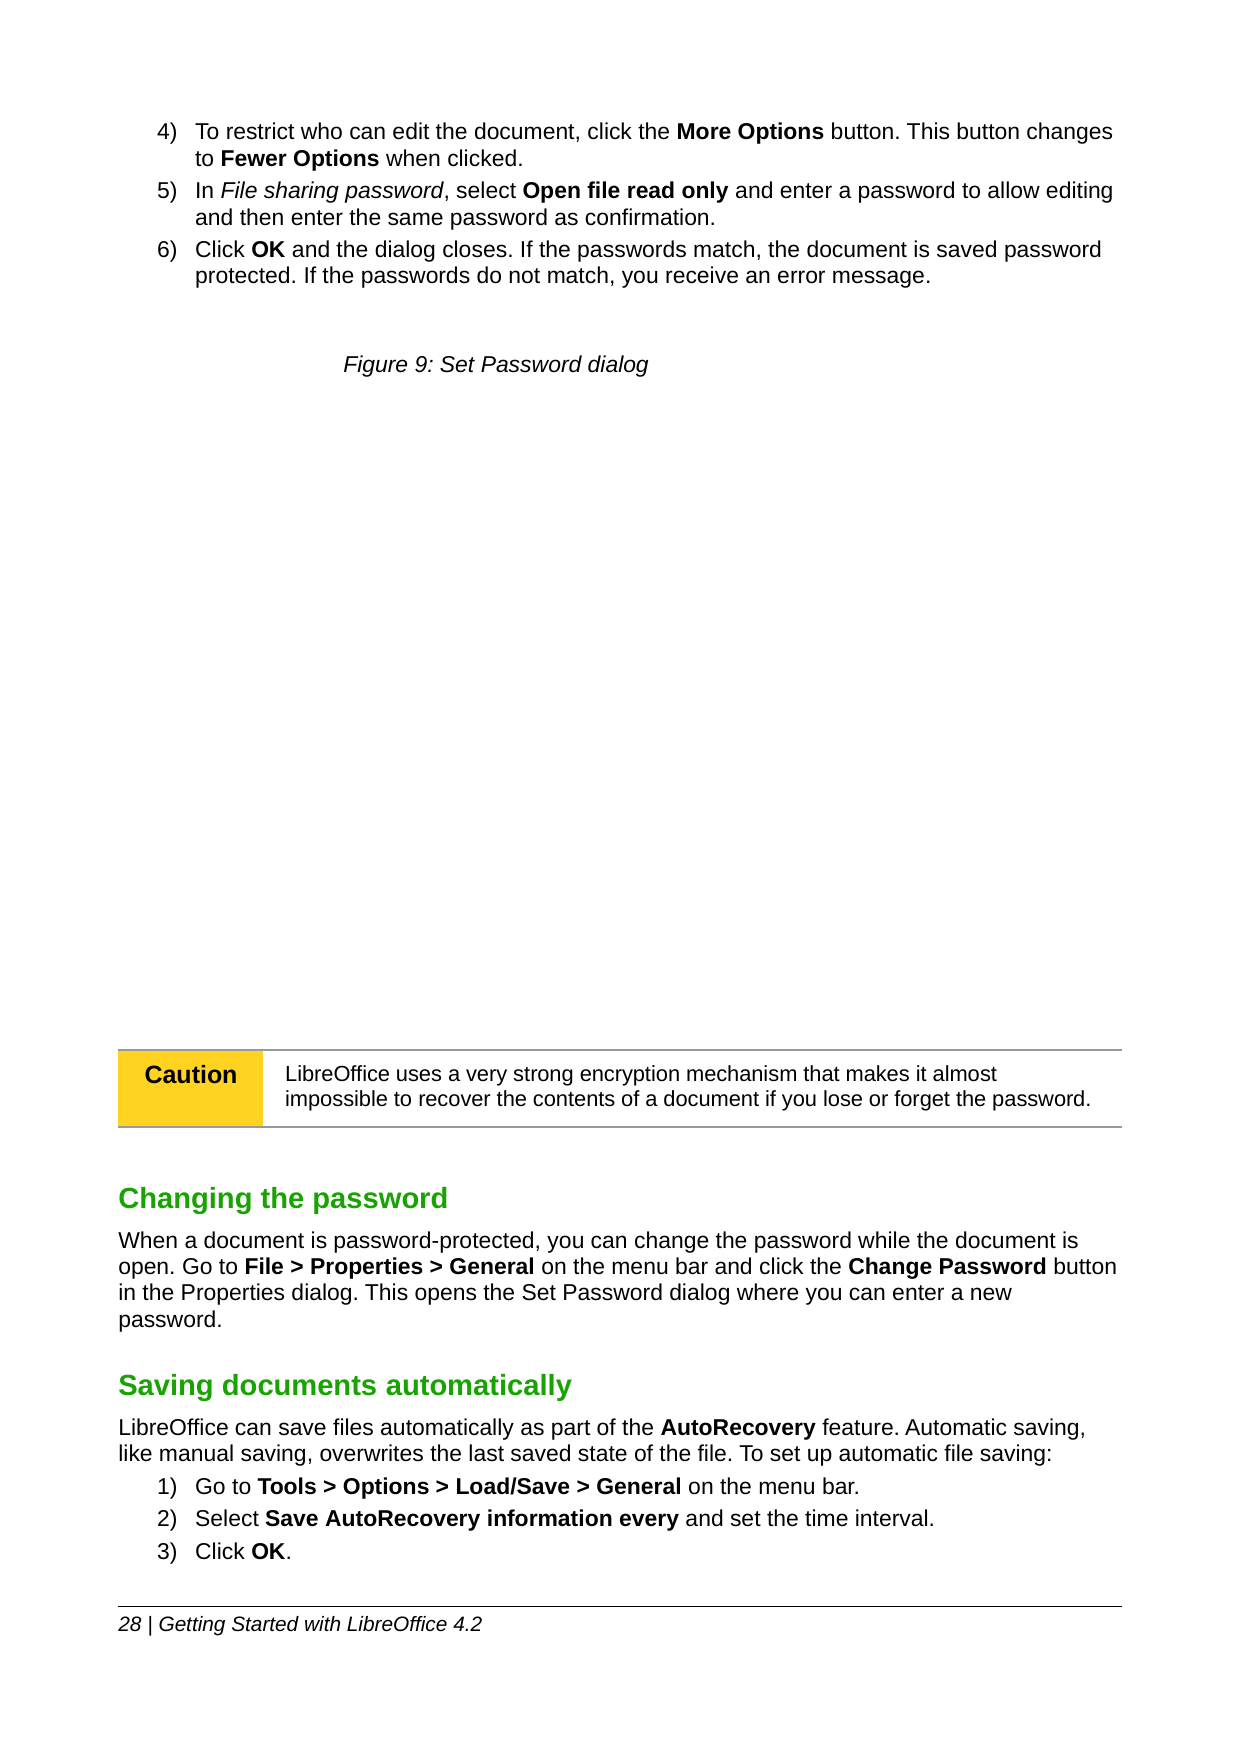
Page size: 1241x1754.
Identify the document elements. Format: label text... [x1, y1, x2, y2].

list Go to Tools > Options > Load/Save > General on the menu bar. [177, 1473, 1122, 1499]
list LibreOffice can save files automatically as part of the AutoRecovery feature. Automatic saving, like manual saving, overwrites the last saved state of the file. To set up automatic file saving: [118, 1413, 1122, 1466]
text When a document is password-protected, you can change the password while the document is open. Go to File > Properties > General on the menu bar and click the Change Password button in the Properties dialog. This opens the Set Password dialog where you can enter a new password. [118, 1227, 1122, 1332]
subtitle Saving documents automatically [118, 1367, 1122, 1401]
table_header Caution [118, 1051, 263, 1126]
subtitle Changing the password [118, 1181, 1122, 1214]
list Click OK. [177, 1538, 1122, 1564]
list Click OK and the dialog closes. If the passwords match, the document is saved password protected. If the passwords do not match, you receive an error message. [177, 236, 1122, 289]
text Figure 9: Set Password dialog [343, 351, 897, 377]
list Select Save AutoRecovery information every and set the time interval. [177, 1505, 1122, 1532]
table_header LibreOffice uses a very strong encryption mechanism that makes it almost impossible to recover the contents of a document if you lose or forget the password. [264, 1051, 1122, 1126]
list In File sharing password, select Open file read only and enter a password to allow editing and then enter the same password as confirmation. [177, 177, 1122, 230]
list To restrict who can edit the document, click the More Options button. This button changes to Fewer Options when clicked. [177, 118, 1122, 171]
